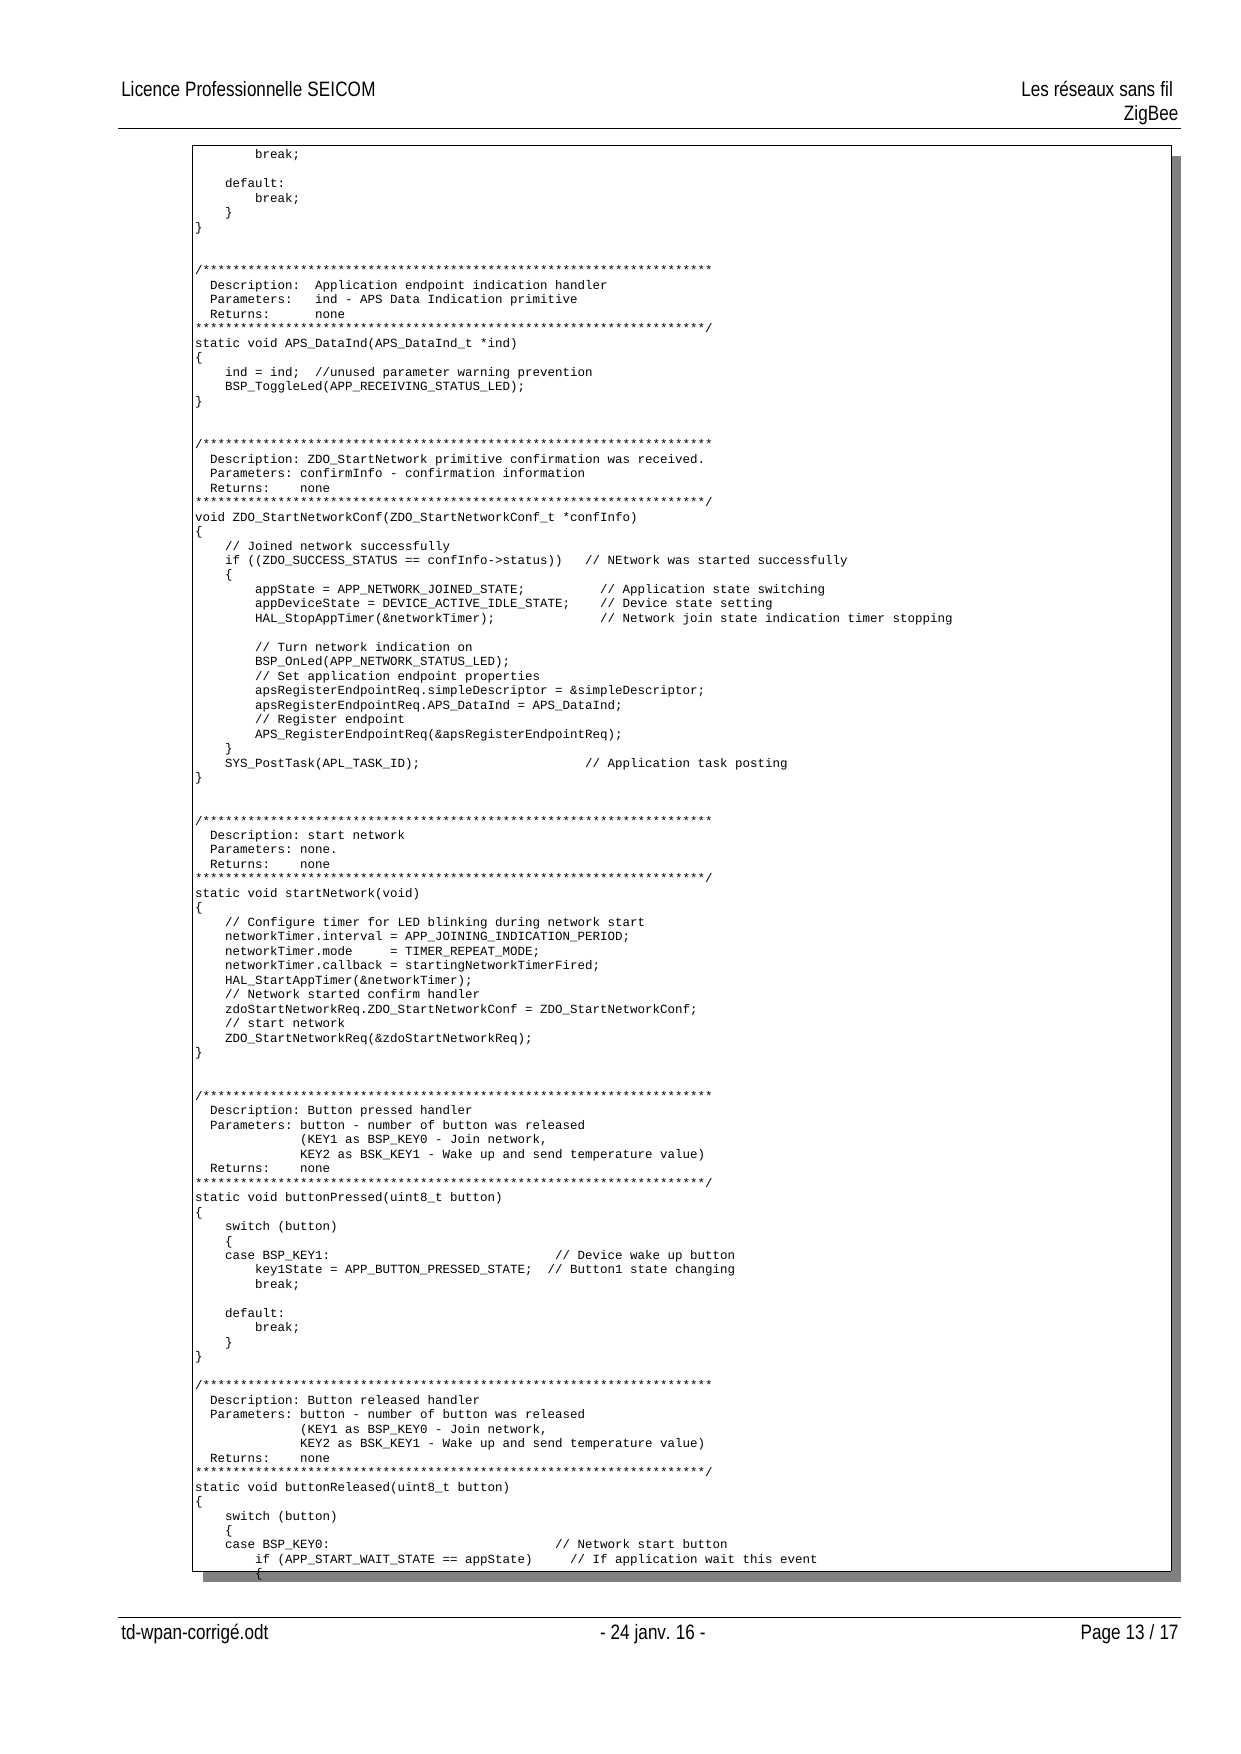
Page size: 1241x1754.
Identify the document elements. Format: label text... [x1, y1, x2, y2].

text networkTimer.callback = startingNetworkTimerFired; [193, 956, 1171, 971]
text /******************************************************************** [193, 811, 1171, 826]
text appDeviceState = DEVICE_ACTIVE_IDLE_STATE; // Device state setting [193, 594, 1171, 609]
text break; [193, 189, 1171, 203]
text Parameters: none. [193, 840, 1171, 855]
text Description: ZDO_StartNetwork primitive confirmation was received. [193, 449, 1171, 464]
text static void startNetwork(void) [193, 884, 1171, 898]
text Description: start network [193, 826, 1171, 840]
text Description: Button released handler [193, 1391, 1171, 1405]
text } [193, 203, 1171, 218]
text Returns: none [193, 1159, 1171, 1173]
text break; [193, 1275, 1171, 1292]
text ********************************************************************/ [193, 1173, 1171, 1188]
text HAL_StopAppTimer(&networkTimer); // Network join state indication timer stopping [193, 609, 1171, 626]
text ********************************************************************/ [193, 869, 1171, 884]
text /******************************************************************** [193, 1376, 1171, 1391]
text { [193, 1564, 1171, 1571]
text SYS_PostTask(APL_TASK_ID); // Application task posting [193, 753, 1171, 768]
text ********************************************************************/ [193, 493, 1171, 507]
text // Network started confirm handler [193, 985, 1171, 1000]
text // Joined network successfully [193, 536, 1171, 551]
text ZDO_StartNetworkReq(&zdoStartNetworkReq); [193, 1029, 1171, 1043]
text default: [193, 174, 1171, 189]
text switch (button) [193, 1506, 1171, 1521]
text if (APP_START_WAIT_STATE == appState) // If application wait this event [193, 1550, 1171, 1564]
text KEY2 as BSK_KEY1 - Wake up and send temperature value) [193, 1144, 1171, 1159]
text default: [193, 1304, 1171, 1318]
text /******************************************************************** [193, 435, 1171, 449]
text zdoStartNetworkReq.ZDO_StartNetworkConf = ZDO_StartNetworkConf; [193, 1000, 1171, 1014]
text } [193, 1333, 1171, 1347]
text if ((ZDO_SUCCESS_STATUS == confInfo->status)) // NEtwork was started successfully [193, 551, 1171, 565]
text Description: Application endpoint indication handler [193, 276, 1171, 290]
text ********************************************************************/ [193, 1463, 1171, 1477]
text Parameters: button - number of button was released [193, 1405, 1171, 1419]
text key1State = APP_BUTTON_PRESSED_STATE; // Button1 state changing [193, 1260, 1171, 1275]
text case BSP_KEY1: // Device wake up button [193, 1246, 1171, 1260]
text break; [193, 1318, 1171, 1333]
text { [193, 522, 1171, 536]
text ind = ind; //unused parameter warning prevention [193, 363, 1171, 377]
text (KEY1 as BSP_KEY0 - Join network, [193, 1419, 1171, 1434]
text { [193, 565, 1171, 580]
text ********************************************************************/ [193, 319, 1171, 334]
text case BSP_KEY0: // Network start button [193, 1535, 1171, 1550]
text apsRegisterEndpointReq.APS_DataInd = APS_DataInd; [193, 696, 1171, 710]
text BSP_ToggleLed(APP_RECEIVING_STATUS_LED); [193, 377, 1171, 392]
text Returns: none [193, 1448, 1171, 1463]
text networkTimer.interval = APP_JOINING_INDICATION_PERIOD; [193, 927, 1171, 942]
text // start network [193, 1014, 1171, 1029]
text KEY2 as BSK_KEY1 - Wake up and send temperature value) [193, 1434, 1171, 1448]
text /******************************************************************** [193, 1087, 1171, 1101]
text BSP_OnLed(APP_NETWORK_STATUS_LED); [193, 652, 1171, 667]
text Returns: none [193, 305, 1171, 319]
text Parameters: ind - APS Data Indication primitive [193, 290, 1171, 305]
text { [193, 1521, 1171, 1535]
text static void APS_DataInd(APS_DataInd_t *ind) [193, 334, 1171, 348]
text { [192, 1572, 203, 1582]
text static void buttonPressed(uint8_t button) [193, 1188, 1171, 1202]
text } [193, 1043, 1171, 1061]
text apsRegisterEndpointReq.simpleDescriptor = &simpleDescriptor; [193, 681, 1171, 696]
text Parameters: button - number of button was released [193, 1116, 1171, 1130]
text break; [193, 146, 1171, 163]
text { [193, 1202, 1171, 1217]
text switch (button) [193, 1217, 1171, 1231]
text Description: Button pressed handler [193, 1101, 1171, 1116]
text void ZDO_StartNetworkConf(ZDO_StartNetworkConf_t *confInfo) [193, 507, 1171, 522]
text { [193, 348, 1171, 363]
text } [193, 392, 1171, 409]
text } [193, 739, 1171, 753]
text /******************************************************************** [193, 261, 1171, 276]
text { [193, 1231, 1171, 1246]
text } [193, 218, 1171, 235]
text { [193, 1492, 1171, 1506]
text { [193, 898, 1171, 913]
text // Set application endpoint properties [193, 667, 1171, 681]
text } [193, 768, 1171, 786]
text networkTimer.mode = TIMER_REPEAT_MODE; [193, 942, 1171, 956]
text // Register endpoint [193, 710, 1171, 724]
text Parameters: confirmInfo - confirmation information [193, 464, 1171, 478]
text // Configure timer for LED blinking during network start [193, 913, 1171, 927]
text HAL_StartAppTimer(&networkTimer); [193, 971, 1171, 985]
text APS_RegisterEndpointReq(&apsRegisterEndpointReq); [193, 724, 1171, 739]
text (KEY1 as BSP_KEY0 - Join network, [193, 1130, 1171, 1144]
text static void buttonReleased(uint8_t button) [193, 1477, 1171, 1492]
text // Turn network indication on [193, 638, 1171, 652]
text Returns: none [193, 478, 1171, 493]
text appState = APP_NETWORK_JOINED_STATE; // Application state switching [193, 580, 1171, 594]
text } [193, 1347, 1171, 1365]
text Returns: none [193, 855, 1171, 869]
